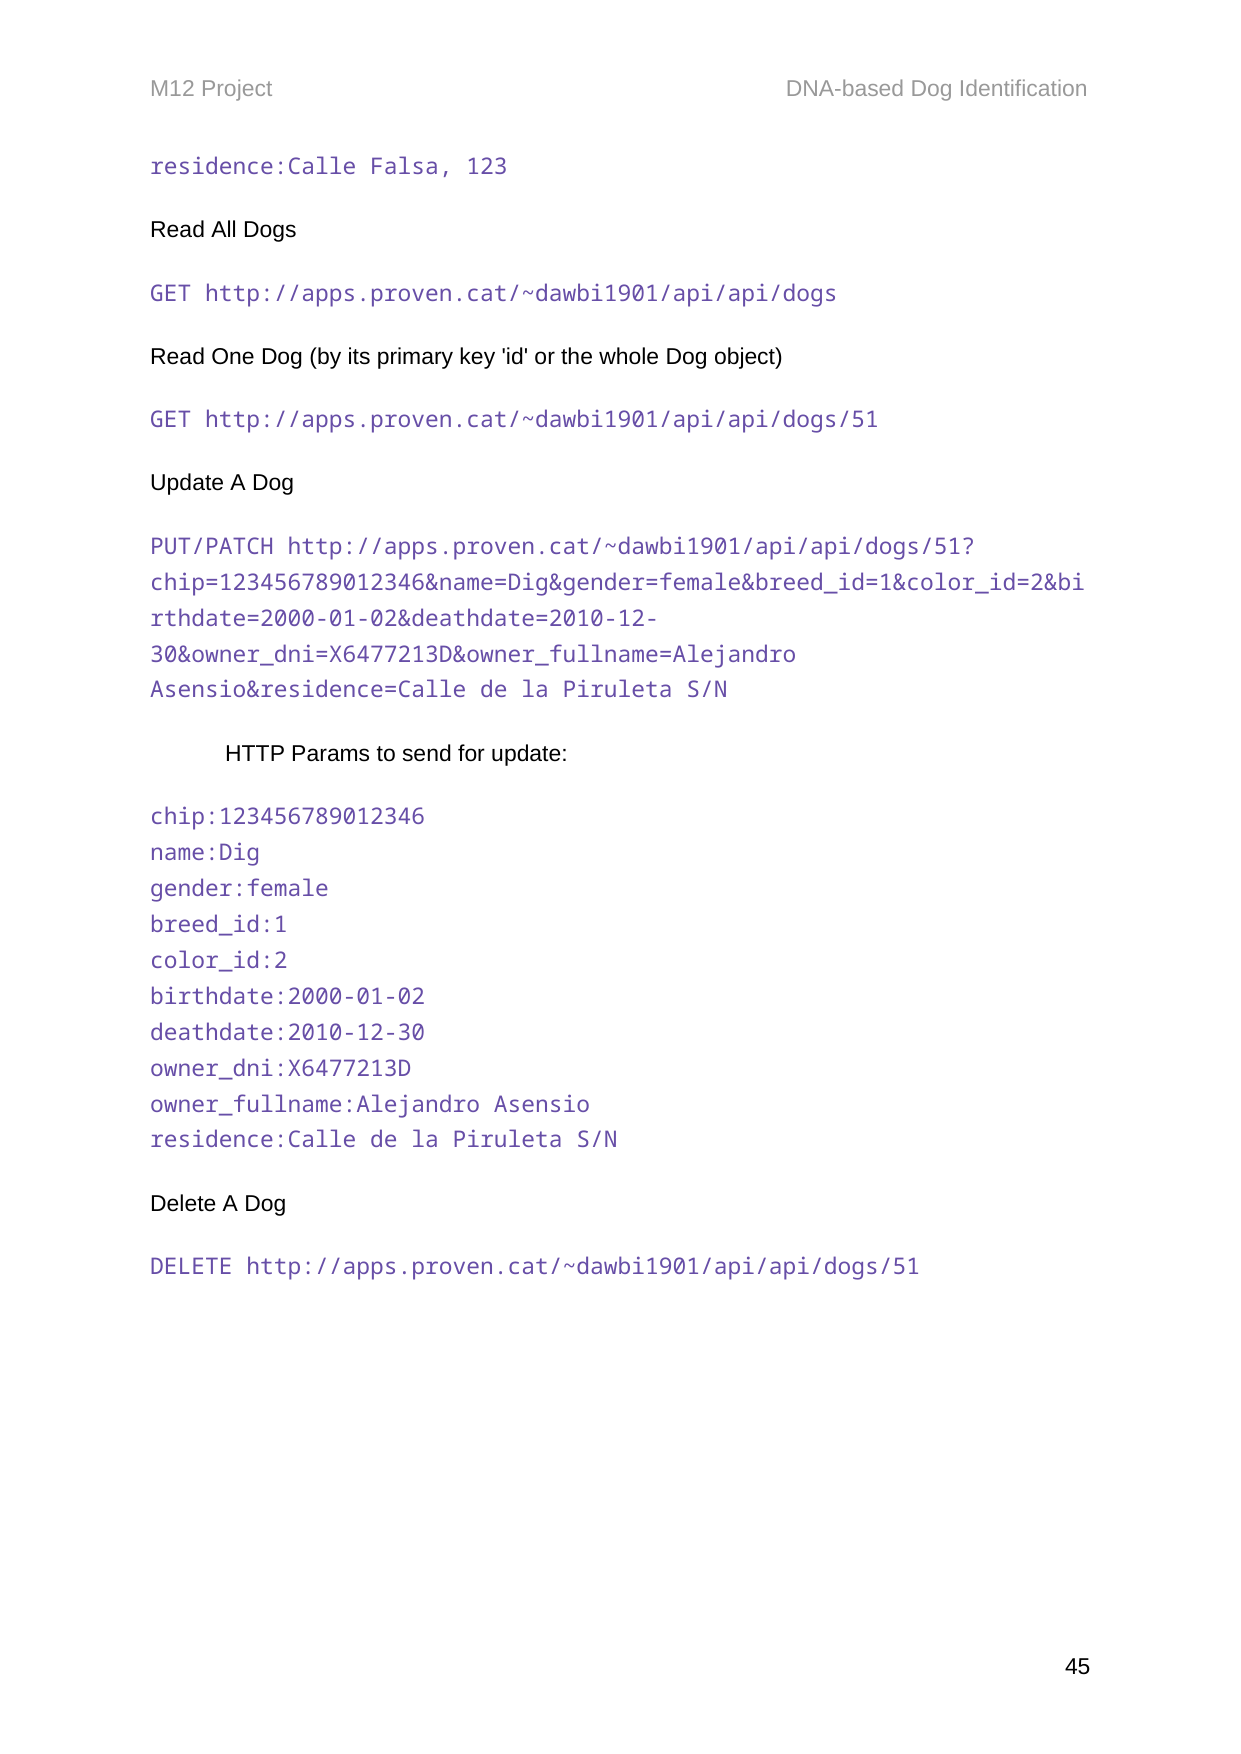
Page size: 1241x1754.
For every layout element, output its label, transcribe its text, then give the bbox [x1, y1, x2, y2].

text Update A Dog [150, 469, 1090, 496]
text Read One Dog (by its primary key 'id' or the whole Dog object) [150, 343, 1090, 369]
text residence:Calle Falsa, 123 [150, 150, 1090, 181]
text color_id:2 [150, 944, 1090, 975]
text HTTP Params to send for update: [150, 739, 1090, 766]
text name:Dig [150, 836, 1090, 867]
text owner_dni:X6477213D [150, 1052, 1090, 1083]
text Delete A Dog [150, 1189, 1090, 1216]
text gender:female [150, 872, 1090, 903]
text residence:Calle de la Piruleta S/N [150, 1123, 1090, 1155]
text GET http://apps.proven.cat/~dawbi1901/api/api/dogs [150, 277, 1090, 308]
text chip:123456789012346 [150, 800, 1090, 831]
text Read All Dogs [150, 216, 1090, 242]
text deathdate:2010-12-30 [150, 1016, 1090, 1047]
text GET http://apps.proven.cat/~dawbi1901/api/api/dogs/51 [150, 403, 1090, 434]
text breed_id:1 [150, 908, 1090, 939]
text owner_fullname:Alejandro Asensio [150, 1087, 1090, 1119]
text DELETE http://apps.proven.cat/~dawbi1901/api/api/dogs/51 [150, 1250, 1090, 1281]
text PUT/PATCH http://apps.proven.cat/~dawbi1901/api/api/dogs/51?chip=123456789012346&name=Dig&gender=female&breed_id=1&color_id=2&birthdate=2000-01-02&deathdate=2010-12-30&owner_dni=X6477213D&owner_fullname=Alejandro Asensio&residence=Calle de la Piruleta S/N [150, 530, 1090, 705]
text birthdate:2000-01-02 [150, 980, 1090, 1011]
